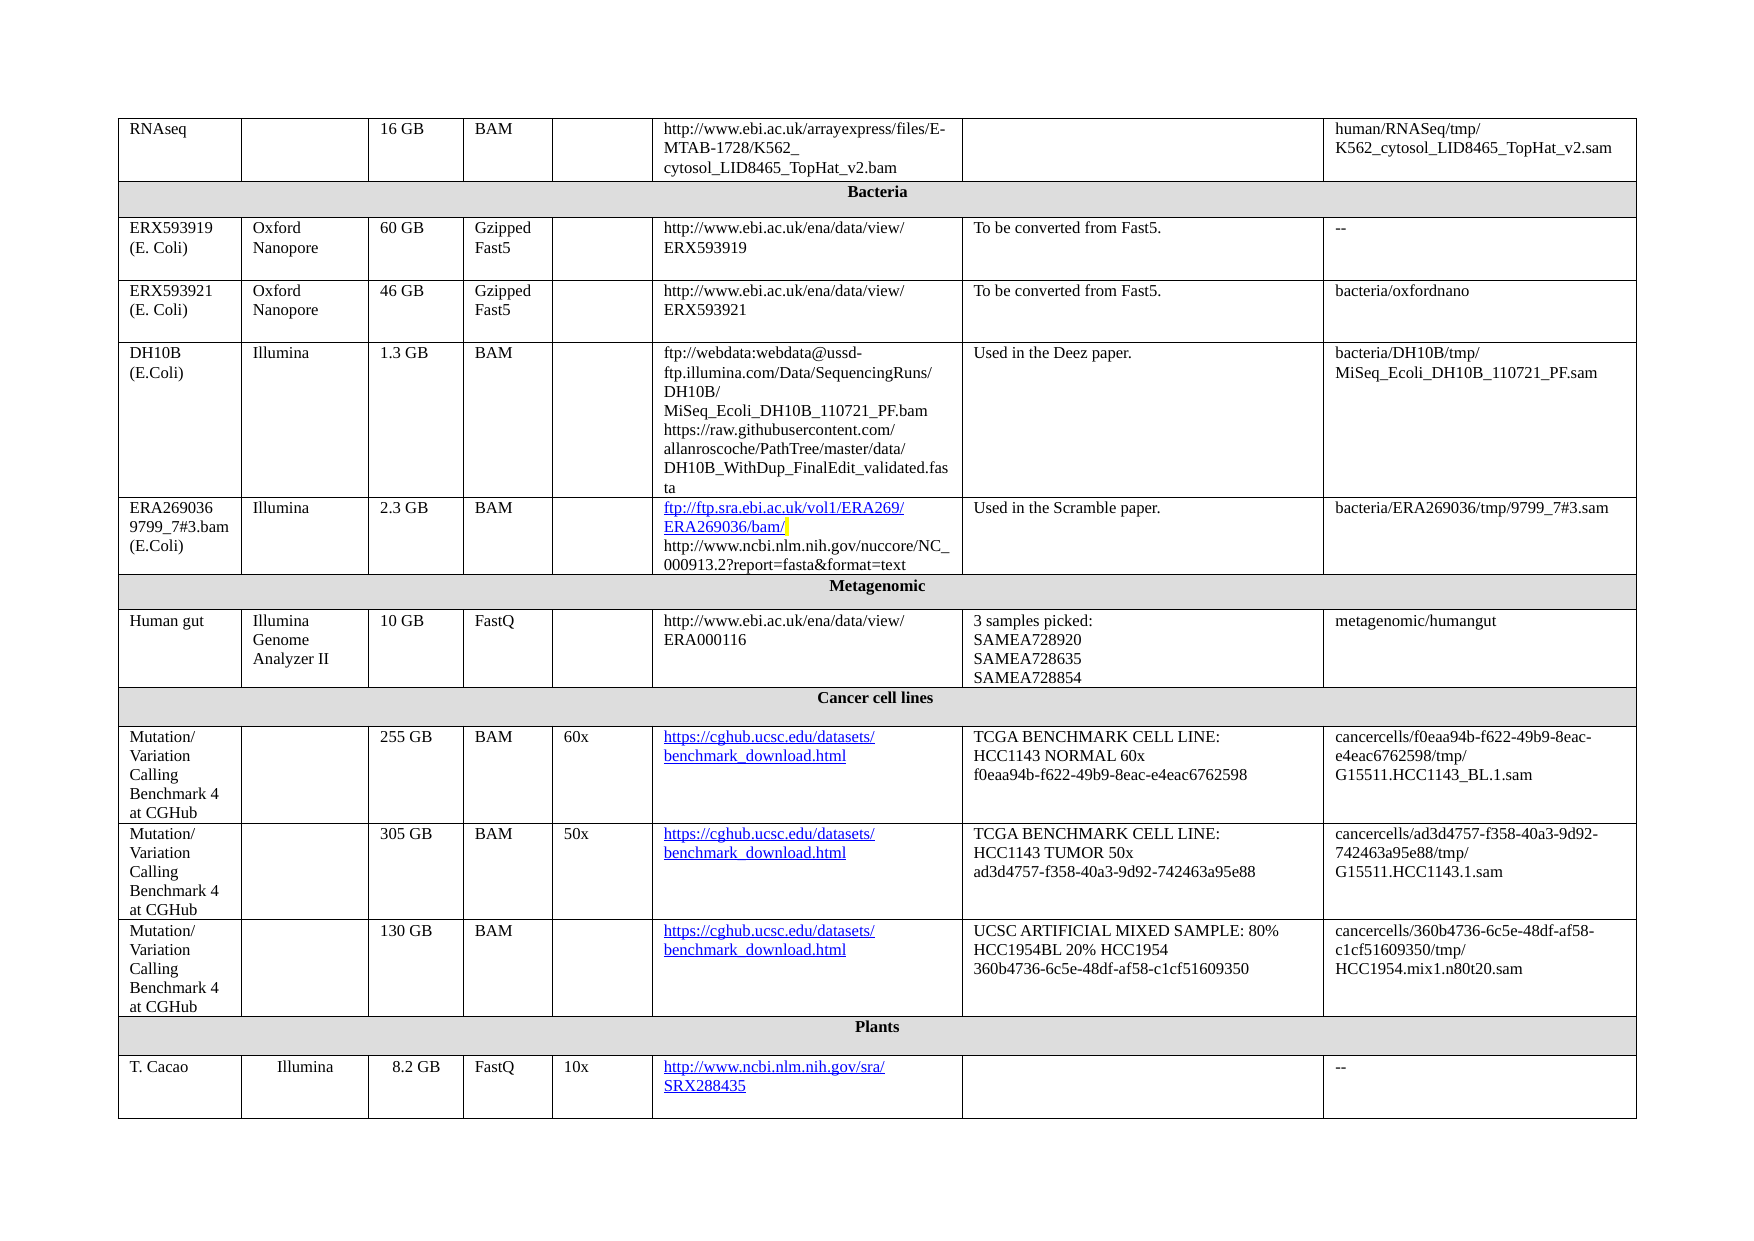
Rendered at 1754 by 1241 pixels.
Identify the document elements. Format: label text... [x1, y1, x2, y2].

table_cell [553, 218, 652, 280]
table_cell [553, 920, 652, 1016]
table_cell Used in the Scramble paper. [963, 498, 1323, 574]
table_cell [242, 119, 368, 181]
table_cell BAM [464, 824, 552, 919]
table_cell 3 samples picked: SAMEA728920 SAMEA728635 SAMEA728854 [963, 610, 1323, 687]
table_cell metagenomic/humangut [1324, 610, 1636, 687]
table_cell Oxford Nanopore [242, 218, 368, 280]
table_cell BAM [464, 920, 552, 1016]
table_cell Metagenomic [119, 575, 1636, 609]
table_cell [963, 1056, 1323, 1118]
table_cell bacteria/DH10B/tmp/MiSeq_Ecoli_DH10B_110721_PF.sam [1324, 343, 1636, 497]
table_cell DH10B (E.Coli) [119, 343, 241, 497]
table_cell To be converted from Fast5. [963, 281, 1323, 342]
table_cell [553, 119, 652, 181]
table_cell 10x [553, 1056, 652, 1118]
table_cell Gzipped Fast5 [464, 218, 552, 280]
table_cell Human gut [119, 610, 241, 687]
table_cell ERX593921 (E. Coli) [119, 281, 241, 342]
table_cell [553, 281, 652, 342]
table_cell http://www.ncbi.nlm.nih.gov/sra/SRX288435 [653, 1056, 962, 1118]
table_cell https://cghub.ucsc.edu/datasets/benchmark_download.html [653, 824, 962, 919]
table_cell http://www.ebi.ac.uk/ena/data/view/ERX593919 [653, 218, 962, 280]
table_cell ftp://ftp.sra.ebi.ac.uk/vol1/ERA269/ERA269036/bam/ http://www.ncbi.nlm.nih.gov/nuccore/NC_000913.2?report=fasta&format=text [653, 498, 962, 574]
table_cell 8.2 GB [369, 1056, 463, 1118]
table_cell To be converted from Fast5. [963, 218, 1323, 280]
table_cell http://www.ebi.ac.uk/arrayexpress/files/E-MTAB-1728/K562_ cytosol_LID8465_TopHat_v2.bam [653, 119, 962, 181]
table_cell Illumina [242, 498, 368, 574]
table_cell TCGA BENCHMARK CELL LINE: HCC1143 TUMOR 50x ad3d4757-f358-40a3-9d92-742463a95e88 [963, 824, 1323, 919]
table_cell 130 GB [369, 920, 463, 1016]
table_cell bacteria/ERA269036/tmp/9799_7#3.sam [1324, 498, 1636, 574]
table_cell Mutation/Variation Calling Benchmark 4 at CGHub [119, 920, 241, 1016]
table_cell [553, 610, 652, 687]
table_cell -- [1324, 1056, 1636, 1118]
table_cell Used in the Deez paper. [963, 343, 1323, 497]
table_cell -- [1324, 218, 1636, 280]
table_cell Illumina Genome Analyzer II [242, 610, 368, 687]
table_cell BAM [464, 498, 552, 574]
table_cell https://cghub.ucsc.edu/datasets/benchmark_download.html [653, 920, 962, 1016]
table_cell RNAseq [119, 119, 241, 181]
table_cell http://www.ebi.ac.uk/ena/data/view/ERA000116 [653, 610, 962, 687]
table_cell Cancer cell lines [119, 688, 1636, 726]
table_cell [963, 119, 1323, 181]
table_cell 2.3 GB [369, 498, 463, 574]
table_cell cancercells/360b4736-6c5e-48df-af58-c1cf51609350/tmp/HCC1954.mix1.n80t20.sam [1324, 920, 1636, 1016]
table_cell ERX593919 (E. Coli) [119, 218, 241, 280]
table_cell 60 GB [369, 218, 463, 280]
table_cell 60x [553, 727, 652, 822]
table_cell [553, 498, 652, 574]
table_cell Illumina [242, 343, 368, 497]
table_cell Mutation/Variation Calling Benchmark 4 at CGHub [119, 727, 241, 822]
table_cell UCSC ARTIFICIAL MIXED SAMPLE: 80% HCC1954BL 20% HCC1954 360b4736-6c5e-48df-af58-c1cf51609350 [963, 920, 1323, 1016]
table_cell cancercells/ad3d4757-f358-40a3-9d92-742463a95e88/tmp/G15511.HCC1143.1.sam [1324, 824, 1636, 919]
table_cell [242, 824, 368, 919]
table_cell 255 GB [369, 727, 463, 822]
table_cell FastQ [464, 610, 552, 687]
table_cell http://www.ebi.ac.uk/ena/data/view/ERX593921 [653, 281, 962, 342]
table_cell [242, 920, 368, 1016]
table_cell ERA269036 9799_7#3.bam (E.Coli) [119, 498, 241, 574]
table_cell 1.3 GB [369, 343, 463, 497]
table_cell 10 GB [369, 610, 463, 687]
table_cell [553, 343, 652, 497]
table_cell Mutation/Variation Calling Benchmark 4 at CGHub [119, 824, 241, 919]
table_cell 16 GB [369, 119, 463, 181]
table_cell 305 GB [369, 824, 463, 919]
table_cell BAM [464, 343, 552, 497]
table_cell 50x [553, 824, 652, 919]
table_cell T. Cacao [119, 1056, 241, 1118]
table_cell Gzipped Fast5 [464, 281, 552, 342]
table_cell Illumina [242, 1056, 368, 1118]
table_cell Plants [119, 1017, 1636, 1055]
table_cell Bacteria [119, 182, 1636, 217]
table_cell 46 GB [369, 281, 463, 342]
table_cell human/RNASeq/tmp/K562_cytosol_LID8465_TopHat_v2.sam [1324, 119, 1636, 181]
table_cell TCGA BENCHMARK CELL LINE: HCC1143 NORMAL 60x f0eaa94b-f622-49b9-8eac-e4eac6762598 [963, 727, 1323, 822]
table_cell BAM [464, 727, 552, 822]
table_cell cancercells/f0eaa94b-f622-49b9-8eac-e4eac6762598/tmp/G15511.HCC1143_BL.1.sam [1324, 727, 1636, 822]
table_cell bacteria/oxfordnano [1324, 281, 1636, 342]
table_cell Oxford Nanopore [242, 281, 368, 342]
table_cell https://cghub.ucsc.edu/datasets/benchmark_download.html [653, 727, 962, 822]
table_cell ftp://webdata:webdata@ussd-ftp.illumina.com/Data/SequencingRuns/DH10B/MiSeq_Ecoli_DH10B_110721_PF.bam https://raw.githubusercontent.com/allanroscoche/PathTree/master/data/DH10B_WithDup_FinalEdit_validated.fasta [653, 343, 962, 497]
table_cell FastQ [464, 1056, 552, 1118]
table_cell [242, 727, 368, 822]
table_cell BAM [464, 119, 552, 181]
